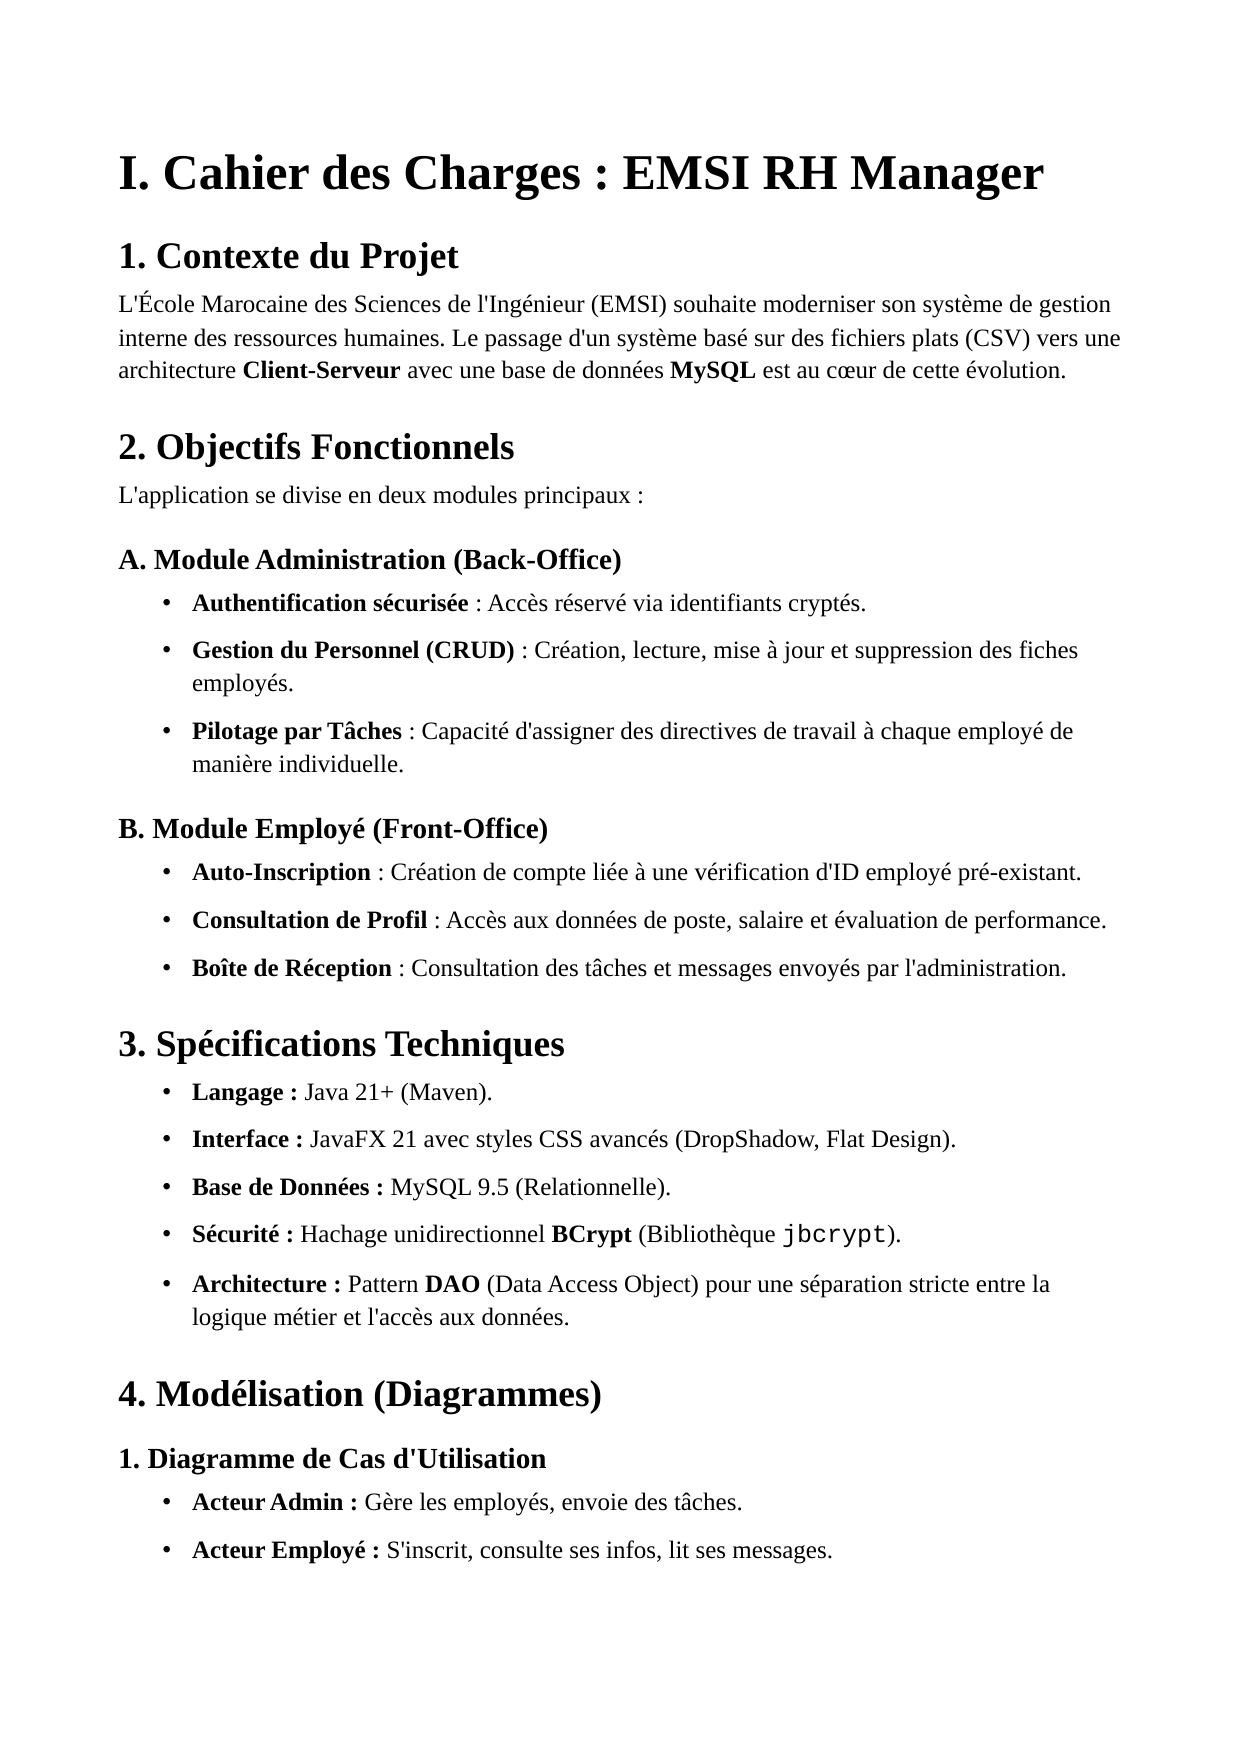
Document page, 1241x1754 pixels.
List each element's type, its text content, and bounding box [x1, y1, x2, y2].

list Boîte de Réception : Consultation des tâches et messages envoyés par l'administration. [162, 953, 1122, 981]
subtitle 3. Spécifications Techniques [118, 1021, 1122, 1064]
list Interface : JavaFX 21 avec styles CSS avancés (DropShadow, Flat Design). [162, 1124, 1122, 1153]
list Base de Données : MySQL 9.5 (Relationnelle). [162, 1172, 1122, 1201]
subtitle 1. Contexte du Projet [118, 234, 1122, 277]
list Auto-Inscription : Création de compte liée à une vérification d'ID employé pré-existant. [162, 857, 1122, 886]
list Authentification sécurisée : Accès réservé via identifiants cryptés. [162, 588, 1122, 617]
list Consultation de Profil : Accès aux données de poste, salaire et évaluation de performance. [162, 905, 1122, 934]
text L'application se divise en deux modules principaux : [118, 480, 1122, 508]
subtitle 2. Objectifs Fonctionnels [118, 424, 1122, 467]
list Sécurité : Hachage unidirectionnel BCrypt (Bibliothèque jbcrypt). [162, 1219, 1122, 1250]
list Pilotage par Tâches : Capacité d'assigner des directives de travail à chaque employé de manière individuelle. [162, 716, 1122, 778]
subtitle I. Cahier des Charges : EMSI RH Manager [118, 143, 1122, 201]
subtitle A. Module Administration (Back-Office) [118, 542, 1122, 575]
subtitle 1. Diagramme de Cas d'Utilisation [118, 1441, 1122, 1475]
subtitle 4. Modélisation (Diagrammes) [118, 1371, 1122, 1414]
list Gestion du Personnel (CRUD) : Création, lecture, mise à jour et suppression des fiches employés. [162, 636, 1122, 697]
list Acteur Admin : Gère les employés, envoie des tâches. [162, 1487, 1122, 1516]
list Acteur Employé : S'inscrit, consulte ses infos, lit ses messages. [162, 1535, 1122, 1563]
text L'École Marocaine des Sciences de l'Ingénieur (EMSI) souhaite moderniser son système de gestion interne des ressources humaines. Le passage d'un système basé sur des fichiers plats (CSV) vers une architecture Client-Serveur avec une base de données MySQL est au cœur de cette évolution. [118, 289, 1122, 384]
list Architecture : Pattern DAO (Data Access Object) pour une séparation stricte entre la logique métier et l'accès aux données. [162, 1269, 1122, 1331]
list Langage : Java 21+ (Maven). [162, 1077, 1122, 1105]
subtitle B. Module Employé (Front-Office) [118, 811, 1122, 845]
